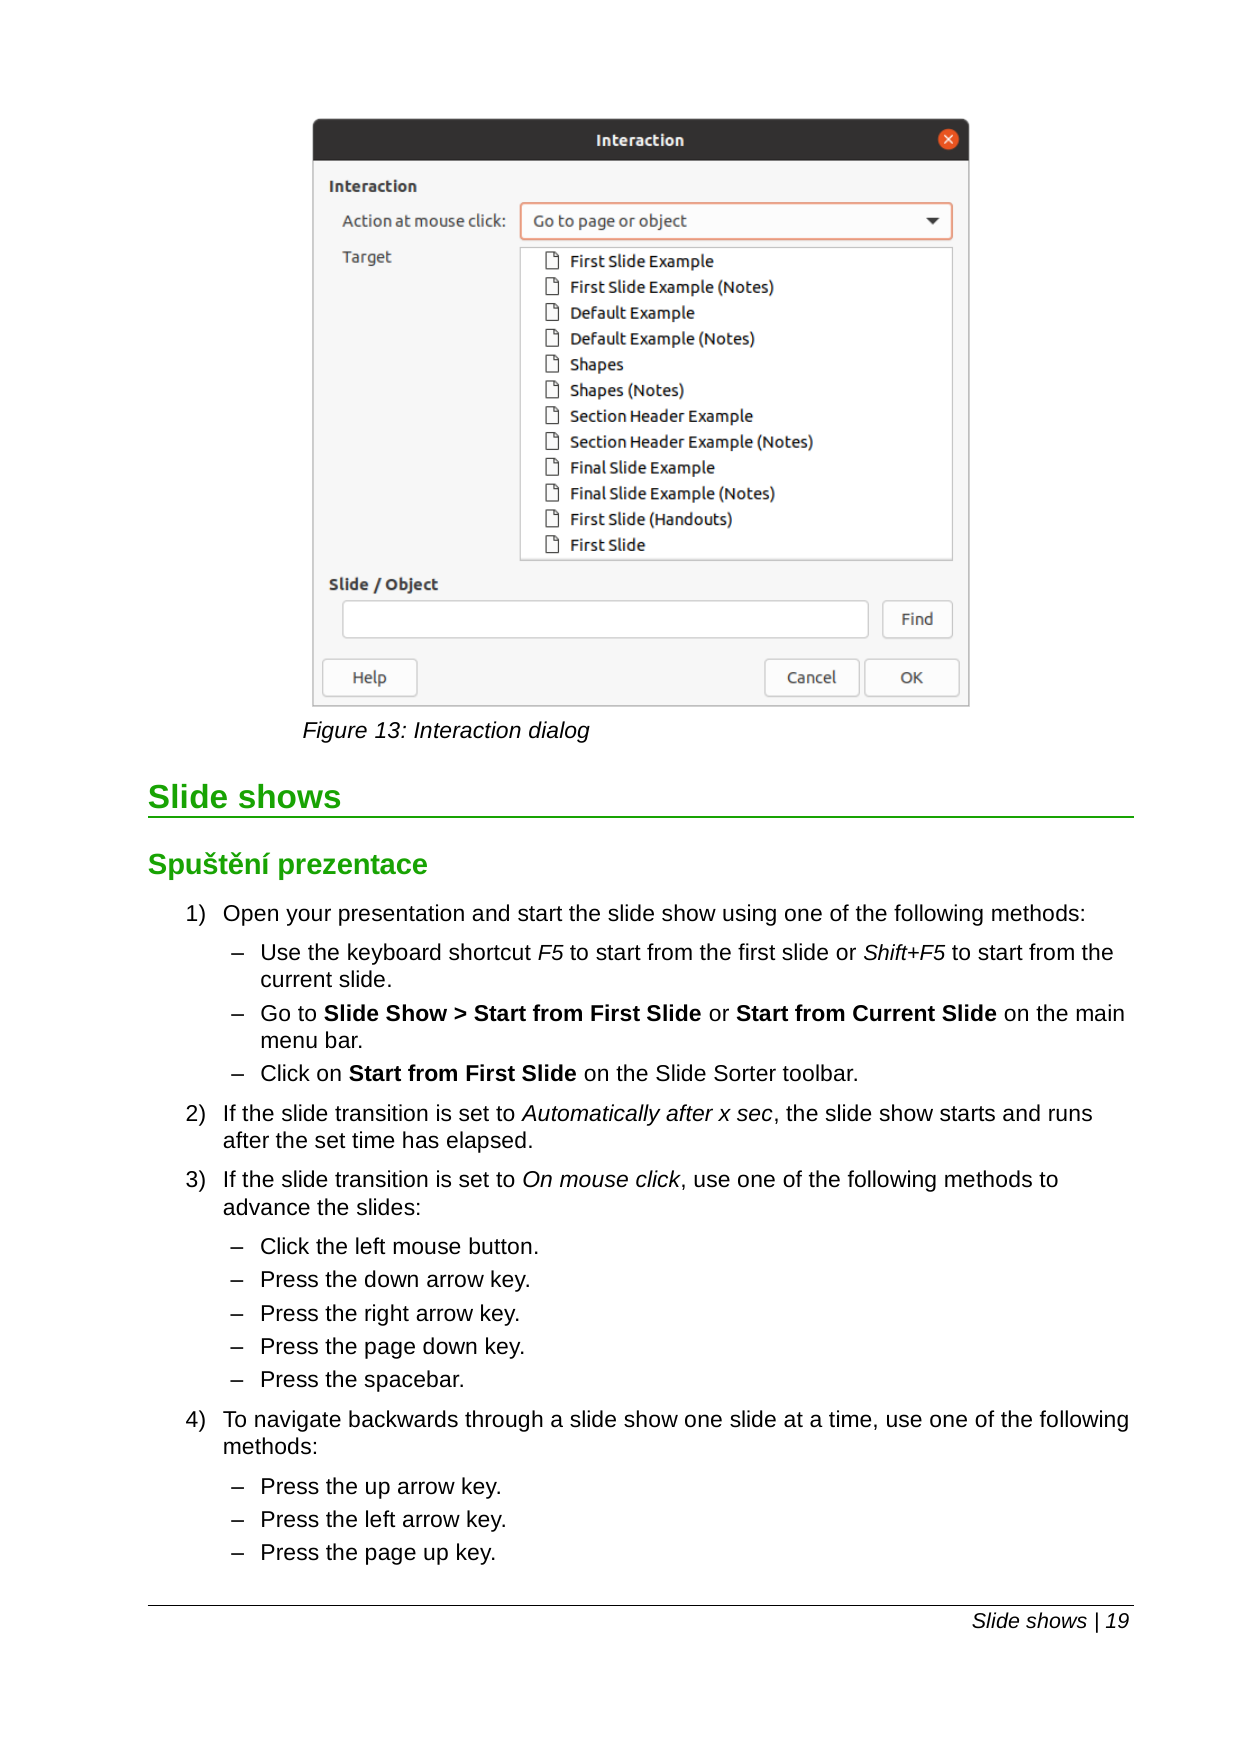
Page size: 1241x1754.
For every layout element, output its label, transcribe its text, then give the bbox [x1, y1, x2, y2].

subtitle Spuštění prezentace [148, 847, 1134, 880]
list Press the page up key. [231, 1539, 1134, 1566]
list Press the up arrow key. [231, 1472, 1134, 1499]
list If the slide transition is set to Automatically after x sec, the slide show starts and runs after the set time has elapsed. [206, 1099, 1134, 1153]
list Press the page down key. [230, 1332, 1134, 1359]
list Press the down arrow key. [230, 1266, 1134, 1293]
list If the slide transition is set to On mouse click, use one of the following methods to advance the slides: [206, 1166, 1134, 1220]
list Press the right arrow key. [230, 1299, 1134, 1326]
list Click the left mouse button. [230, 1232, 1134, 1259]
text Figure 13: Interaction dialog [302, 717, 979, 744]
subtitle Slide shows [148, 777, 1134, 816]
list To navigate backwards through a slide show one slide at a time, use one of the following methods: [206, 1405, 1134, 1459]
list Press the left arrow key. [231, 1505, 1134, 1532]
list Use the keyboard shortcut F5 to start from the first slide or Shift+F5 to start from the current slide. [231, 939, 1134, 993]
picture [302, 118, 980, 717]
list Press the spacebar. [230, 1366, 1134, 1393]
list Click on Start from First Slide on the Slide Sorter toolbar. [231, 1059, 1134, 1087]
list Open your presentation and start the slide show using one of the following methods: [206, 899, 1134, 926]
list Go to Slide Show > Start from First Slide or Start from Current Slide on the main menu bar. [231, 999, 1134, 1053]
